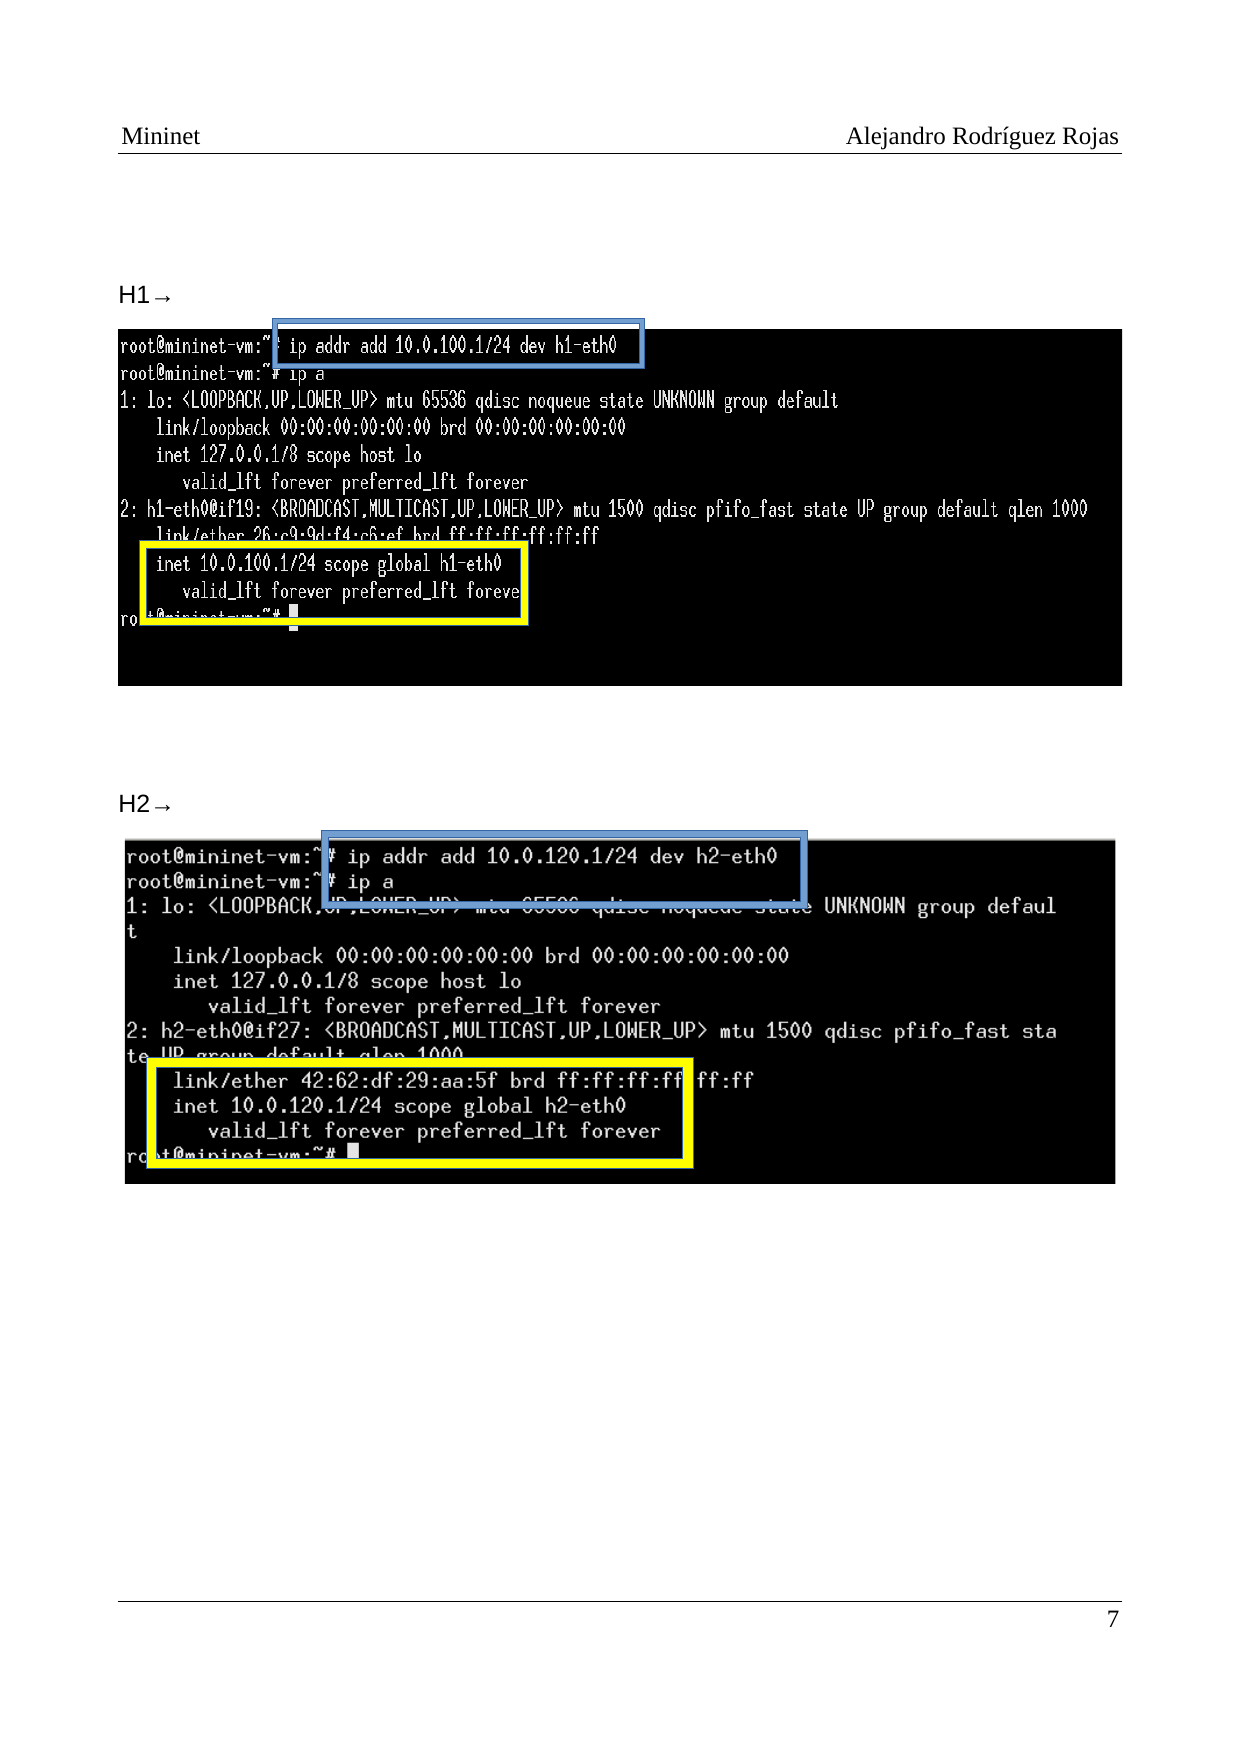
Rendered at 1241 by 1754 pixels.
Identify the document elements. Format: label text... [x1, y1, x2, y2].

text H1→ [118, 280, 1122, 309]
picture [278, 329, 639, 363]
picture [124, 838, 1116, 929]
picture [118, 329, 1123, 421]
text H2→ [118, 789, 1122, 818]
picture [329, 838, 800, 901]
